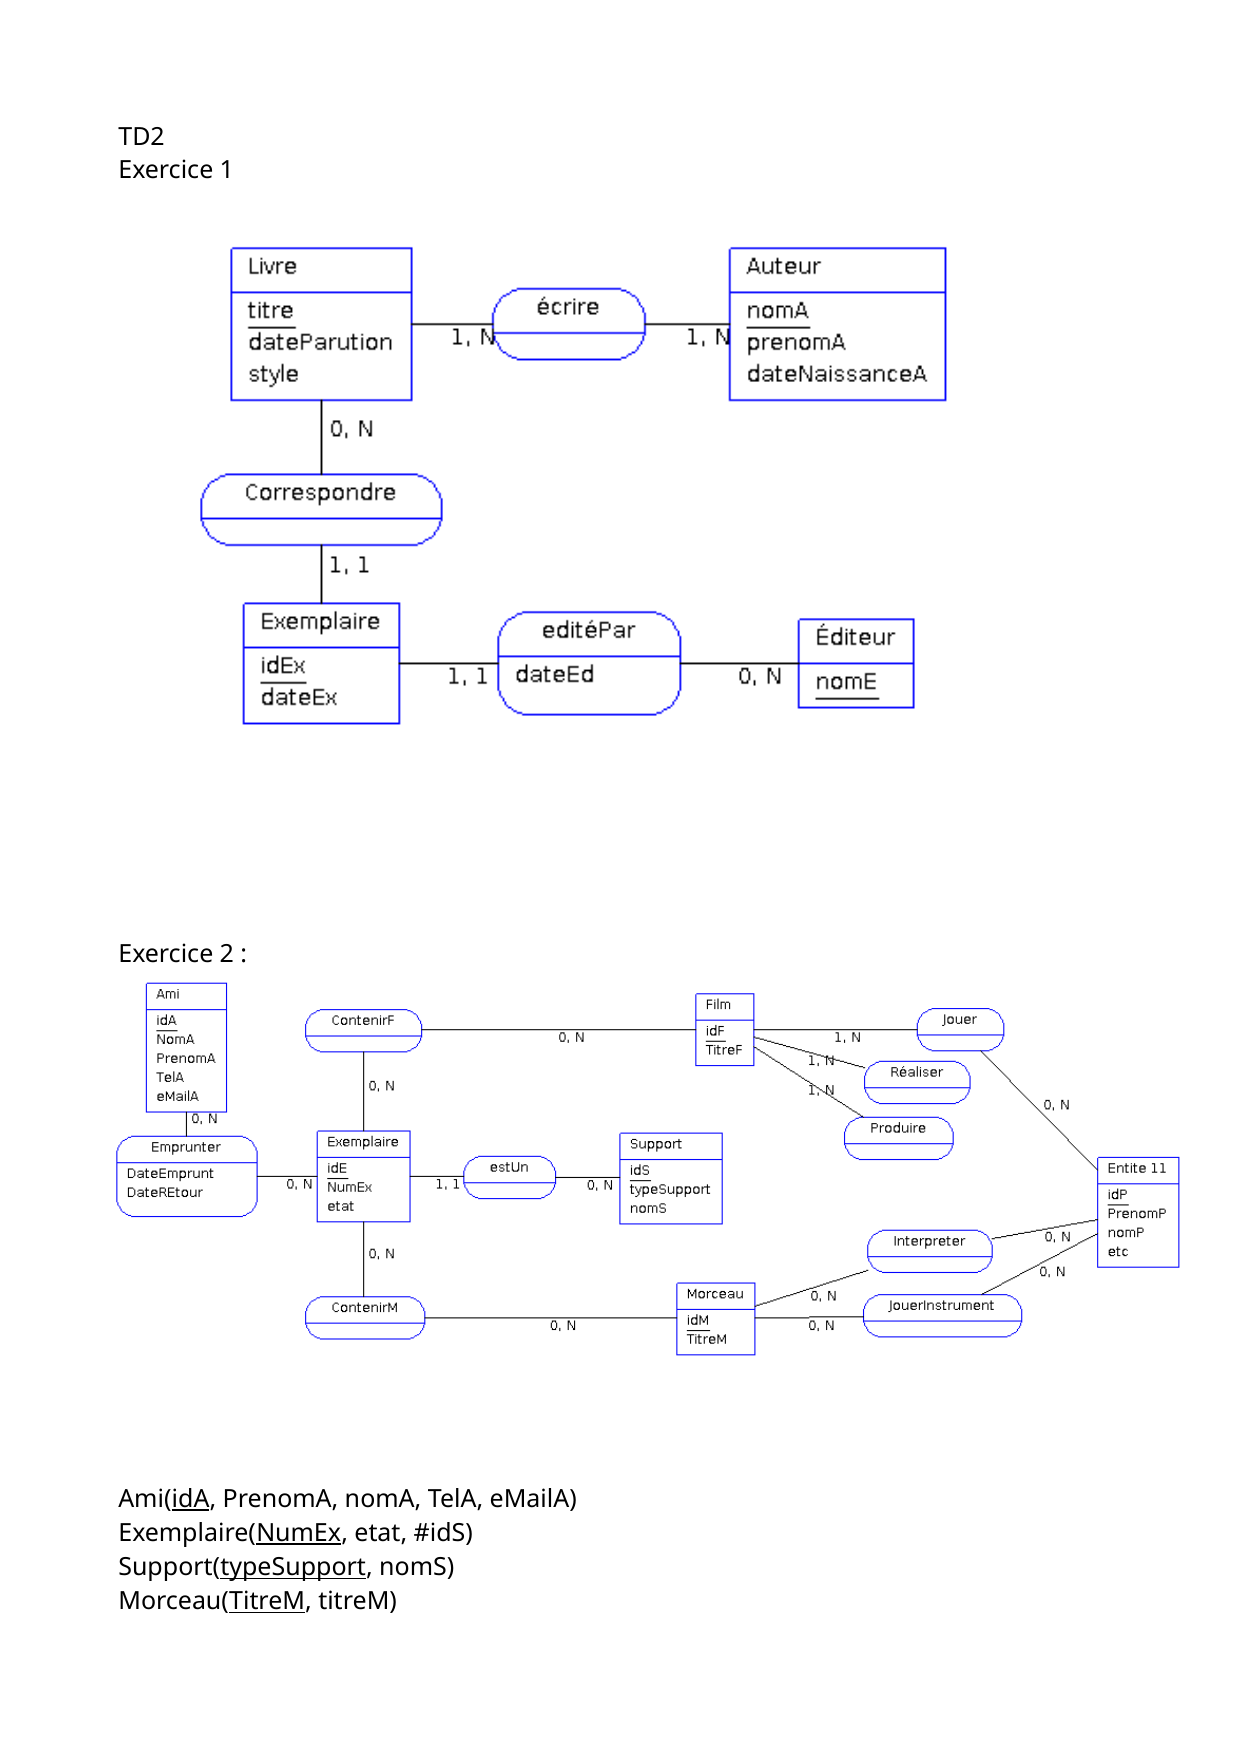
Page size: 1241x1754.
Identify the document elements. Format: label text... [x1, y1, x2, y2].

picture [71, 969, 1210, 1386]
text Exercice 2 : [118, 936, 1122, 969]
text TD2 [118, 118, 1122, 152]
text Morceau(TitreM, titreM) [118, 1583, 1122, 1617]
picture [170, 214, 998, 776]
text Ami(idA, PrenomA, nomA, TelA, eMailA) [118, 1481, 1122, 1515]
text Support(typeSupport, nomS) [118, 1549, 1122, 1583]
text Exercice 1 [118, 152, 1122, 186]
text Exemplaire(NumEx, etat, #idS) [118, 1515, 1122, 1549]
